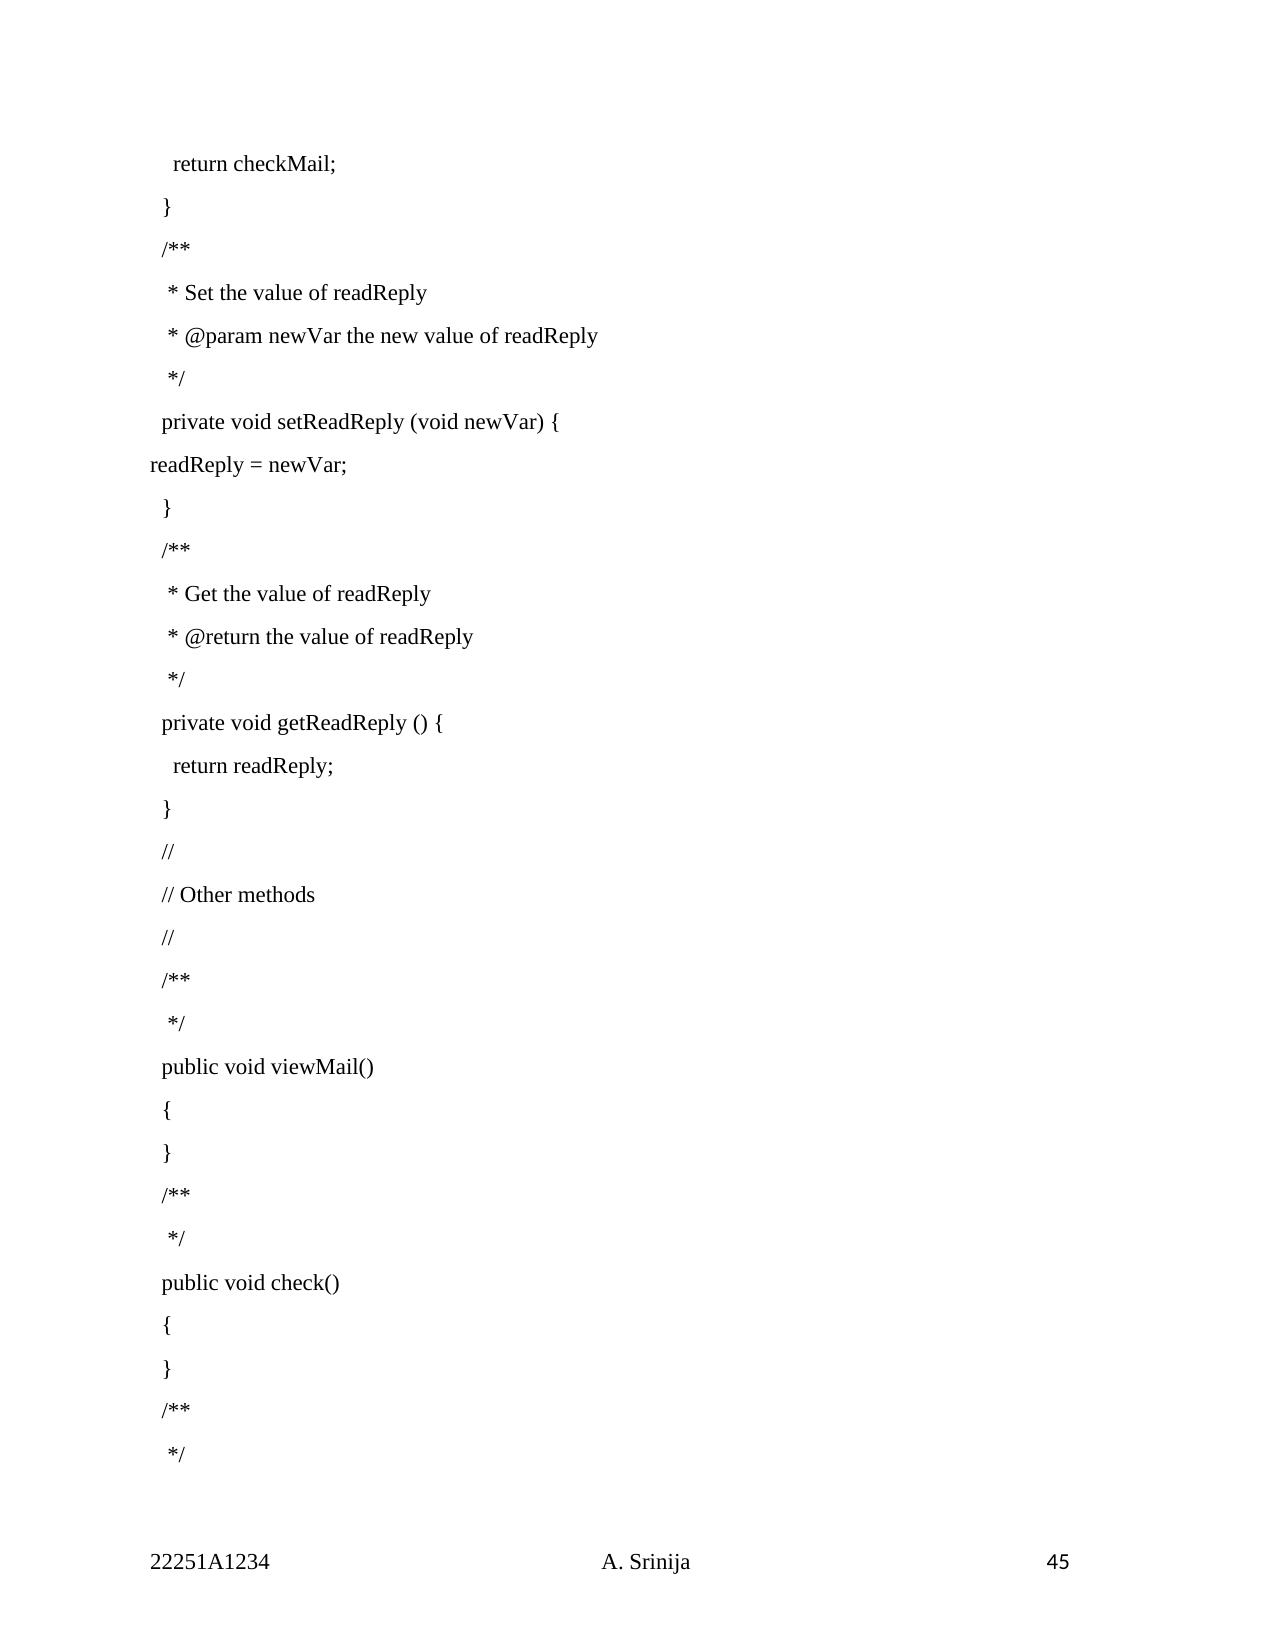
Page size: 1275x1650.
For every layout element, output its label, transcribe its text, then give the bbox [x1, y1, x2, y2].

text // [150, 838, 1125, 865]
text /** [150, 236, 1125, 262]
text return readReply; [150, 752, 1125, 779]
text } [150, 193, 1125, 219]
text } [150, 494, 1125, 521]
text /** [150, 967, 1125, 994]
text public void viewMail() [150, 1053, 1125, 1080]
text * Set the value of readReply [150, 279, 1125, 305]
text * @return the value of readReply [150, 623, 1125, 649]
text private void getReadReply () { [150, 709, 1125, 736]
text */ [150, 666, 1125, 693]
text /** [150, 537, 1125, 563]
text */ [150, 1010, 1125, 1037]
text // [150, 924, 1125, 951]
text return checkMail; [150, 150, 1125, 176]
text } [150, 795, 1125, 822]
text { [150, 1312, 1125, 1338]
text } [150, 1139, 1125, 1166]
text { [150, 1096, 1125, 1123]
text // Other methods [150, 881, 1125, 908]
text } [150, 1354, 1125, 1381]
text readReply = newVar; [150, 451, 1125, 477]
text */ [150, 1226, 1125, 1252]
text public void check() [150, 1268, 1125, 1295]
text */ [150, 1441, 1125, 1467]
text * Get the value of readReply [150, 580, 1125, 607]
text * @param newVar the new value of readReply [150, 322, 1125, 348]
text /** [150, 1182, 1125, 1209]
text */ [150, 365, 1125, 391]
text private void setReadReply (void newVar) { [150, 408, 1125, 434]
text /** [150, 1398, 1125, 1424]
